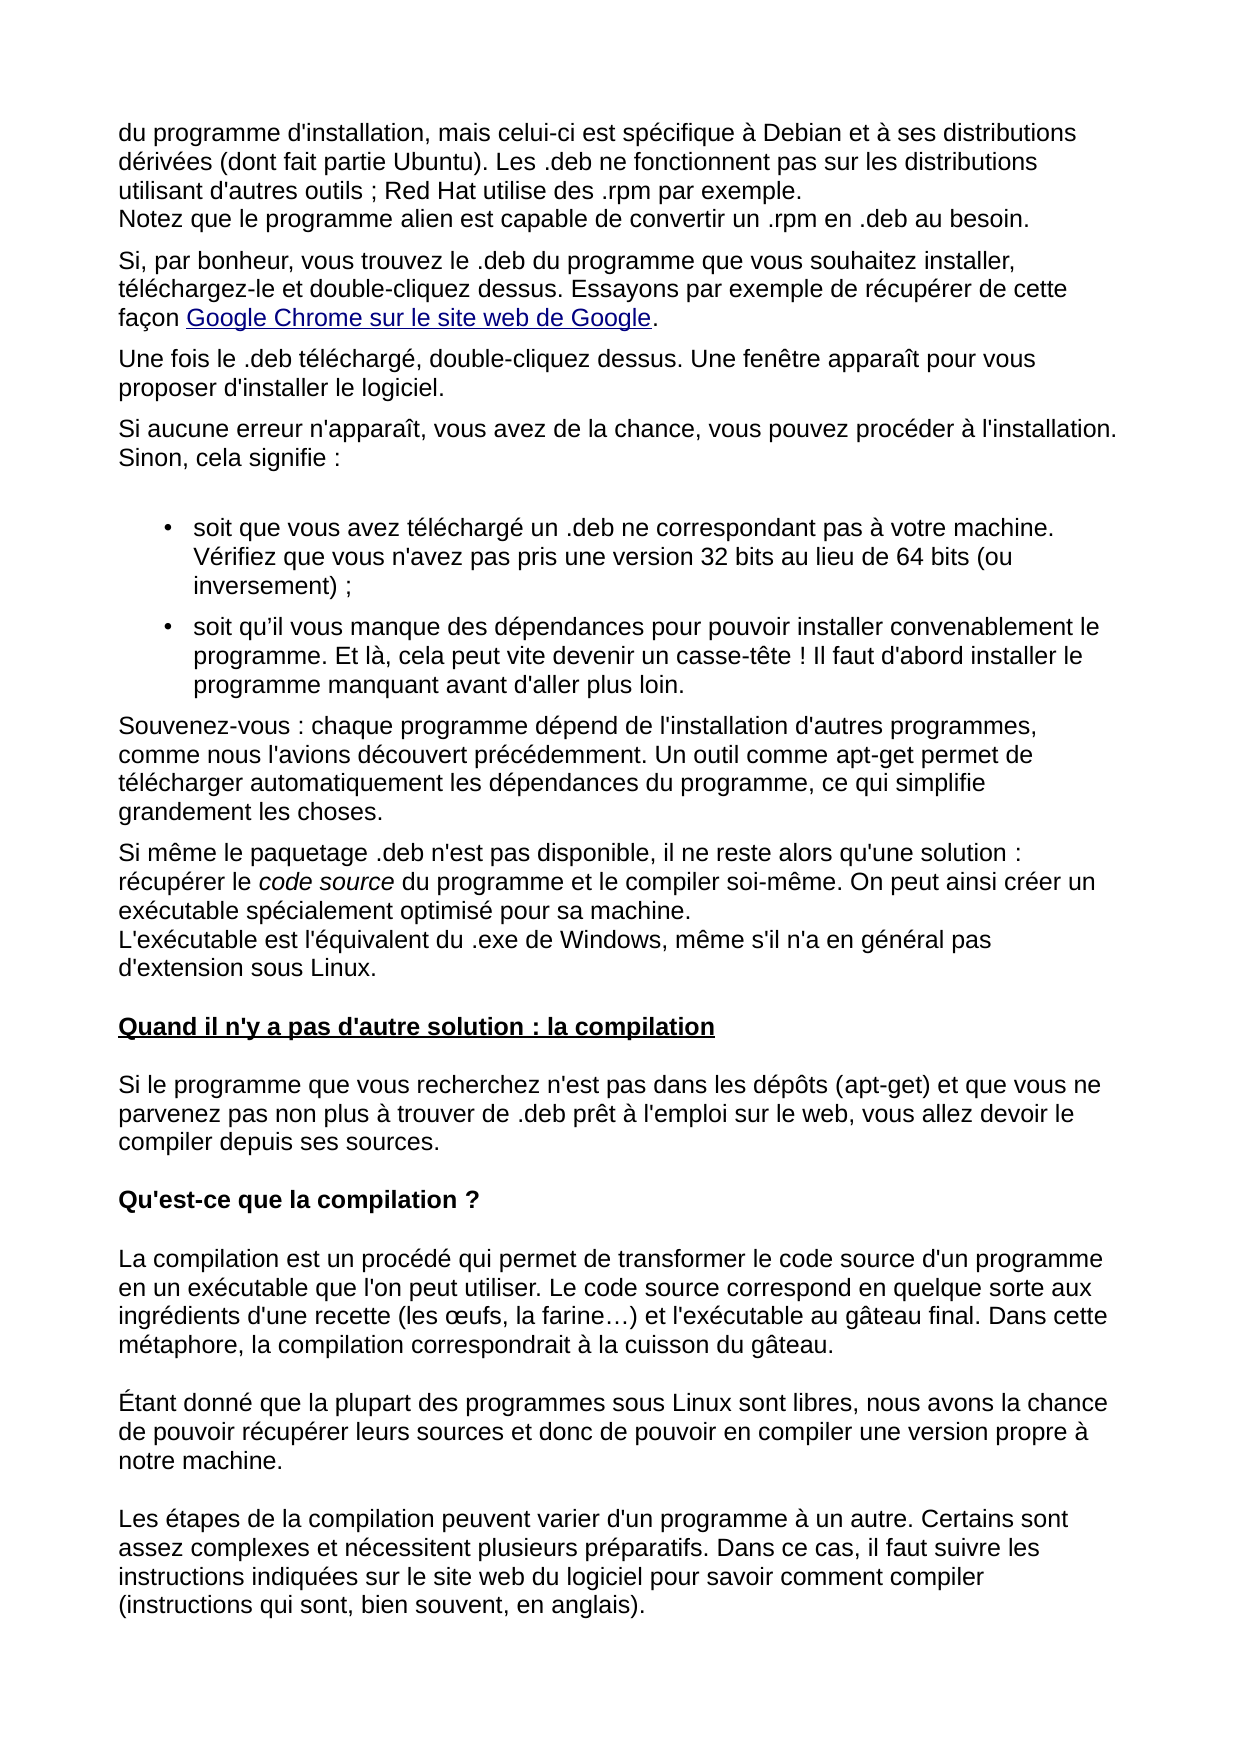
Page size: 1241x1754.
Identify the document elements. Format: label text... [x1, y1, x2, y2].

text Les étapes de la compilation peuvent varier d'un programme à un autre. Certains sont assez complexes et nécessitent plusieurs préparatifs. Dans ce cas, il faut suivre les instructions indiquées sur le site web du logiciel pour savoir comment compiler (instructions qui sont, bien souvent, en anglais). [118, 1504, 1122, 1619]
list soit qu’il vous manque des dépendances pour pouvoir installer convenablement le programme. Et là, cela peut vite devenir un casse-tête ! Il faut d'abord installer le programme manquant avant d'aller plus loin. [164, 612, 1122, 698]
subtitle Quand il n'y a pas d'autre solution : la compilation [118, 1012, 1122, 1040]
text ﻿Si aucune erreur n'apparaît, vous avez de la chance, vous pouvez procéder à l'installation. ﻿Sinon, cela signifie : ﻿ [118, 414, 1122, 501]
list soit que vous avez téléchargé un .deb ne correspondant pas à votre machine. Vérifiez que vous n'avez pas pris une version 32 bits au lieu de 64 bits (ou inversement) ; [164, 513, 1122, 599]
text ﻿La compilation est un procédé qui permet de transformer le code source d'un programme en un exécutable que l'on peut utiliser. Le code source correspond en quelque sorte aux ingrédients d'une recette (les œufs, la farine…) et l'exécutable au gâteau final. Dans cette métaphore, la compilation correspondrait à la cuisson du gâteau. [118, 1244, 1122, 1359]
text ﻿Une fois le .deb téléchargé, double-cliquez dessus. Une fenêtre apparaît pour vous proposer d'installer le logiciel. [118, 344, 1122, 402]
text Si le programme que vous recherchez n'est pas dans les dépôts (apt-get) et que vous ne parvenez pas non plus à trouver de .deb prêt à l'emploi sur le web, vous allez devoir le compiler depuis ses sources. [118, 1070, 1122, 1156]
text Si, par bonheur, vous trouvez le .deb du programme que vous souhaitez installer, téléchargez-le et double-cliquez dessus. Essayons par exemple de récupérer de cette façon Google Chrome sur le site web de Google. [118, 246, 1122, 332]
text du programme d'installation, mais celui-ci est spécifique à Debian et à ses distributions dérivées (dont fait partie Ubuntu). Les .deb ne fonctionnent pas sur les distributions utilisant d'autres outils ; Red Hat utilise des .rpm par exemple. Notez que le programme alien est capable de convertir un .rpm en .deb au besoin. [118, 118, 1122, 233]
text ﻿Qu'est-ce que la compilation ? [118, 1186, 1122, 1214]
text ﻿Souvenez-vous : chaque programme dépend de l'installation d'autres programmes, comme nous l'avions découvert précédemment. Un outil comme apt-get permet de télécharger automatiquement les dépendances du programme, ce qui simplifie grandement les choses. [118, 711, 1122, 826]
text ﻿Si même le paquetage .deb n'est pas disponible, il ne reste alors qu'une solution : récupérer le code source du programme et le compiler soi-même. On peut ainsi créer un exécutable spécialement optimisé pour sa machine. L'exécutable est l'équivalent du .exe de Windows, même s'il n'a en général pas d'extension sous Linux. [118, 838, 1122, 982]
text ﻿Étant donné que la plupart des programmes sous Linux sont libres, nous avons la chance de pouvoir récupérer leurs sources et donc de pouvoir en compiler une version propre à notre machine. [118, 1388, 1122, 1474]
